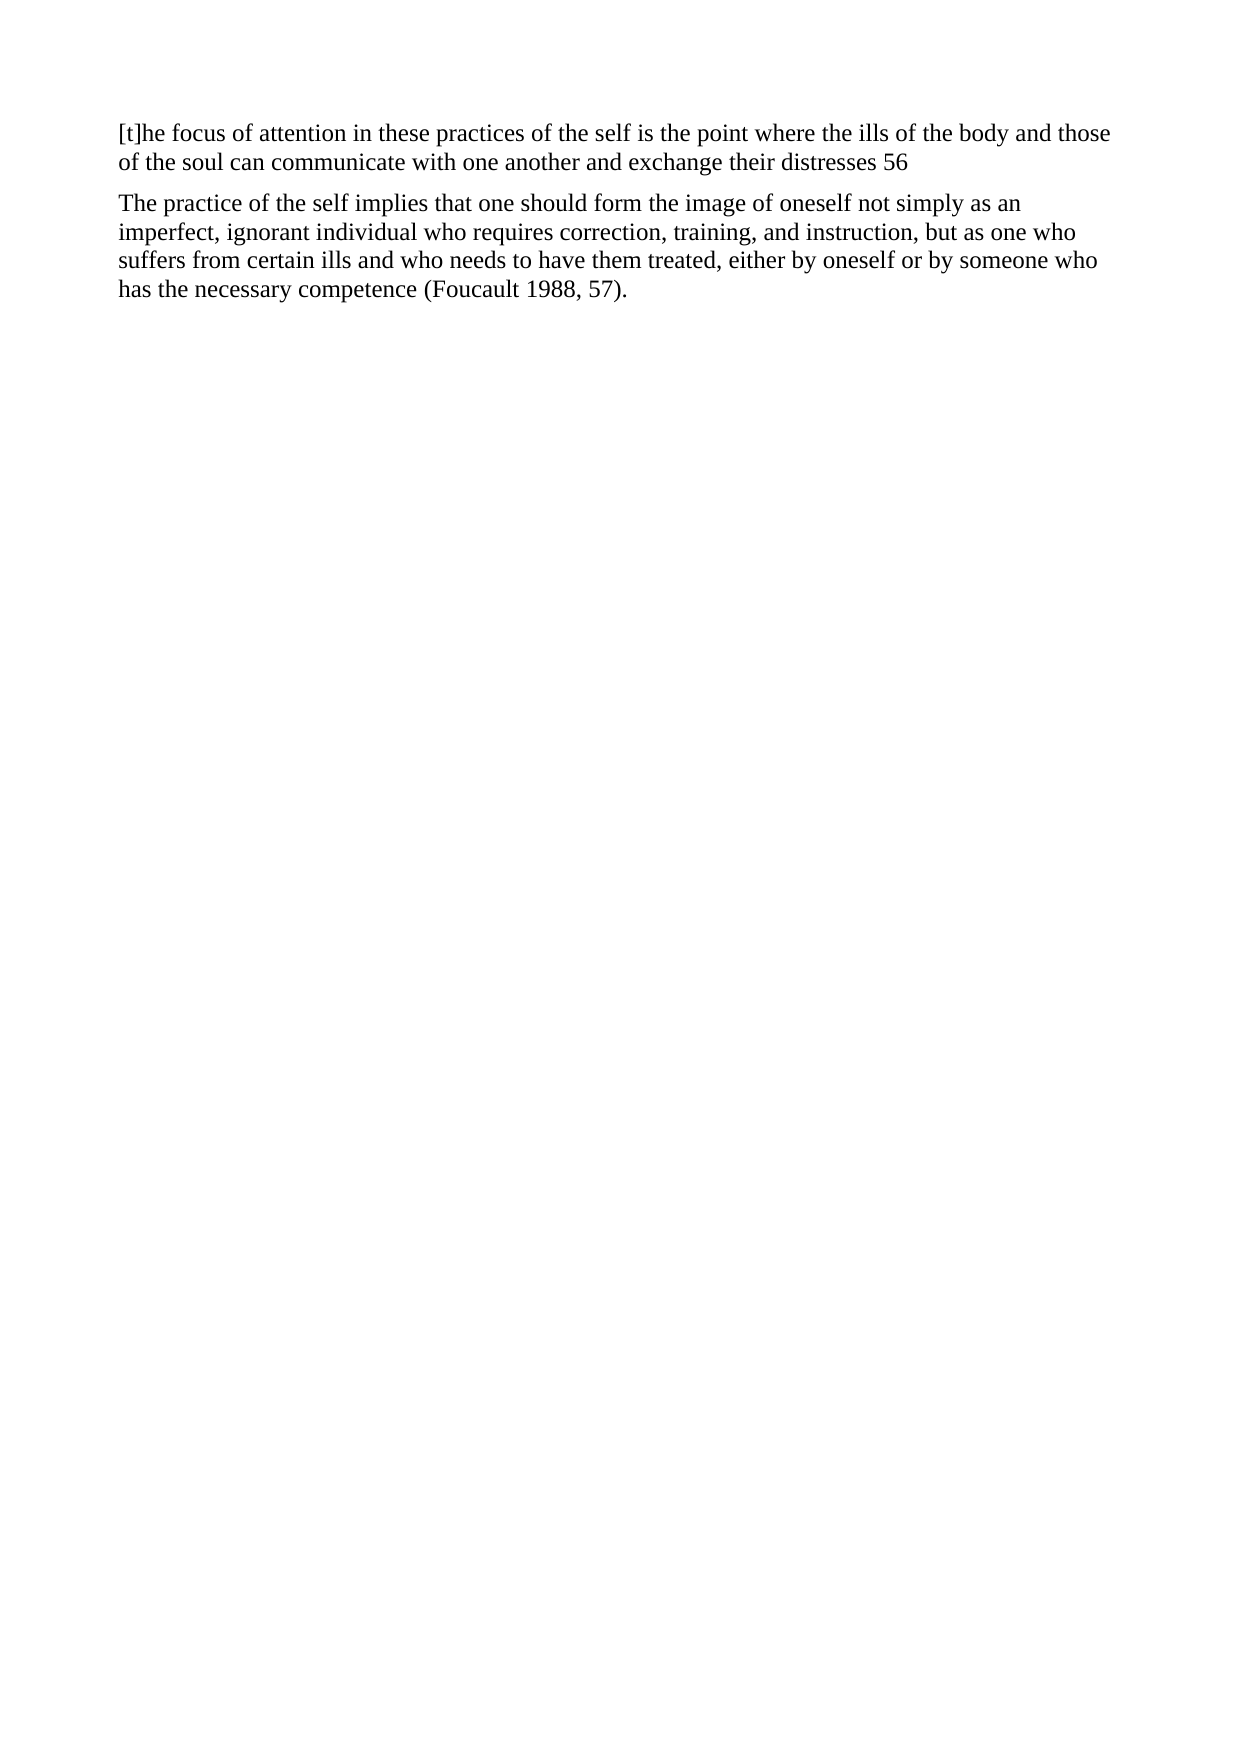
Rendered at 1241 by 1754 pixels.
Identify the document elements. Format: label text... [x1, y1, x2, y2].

text [t]he focus of attention in these practices of the self is the point where the ills of the body and those of the soul can communicate with one another and exchange their distresses 56 [118, 118, 1122, 176]
text The practice of the self implies that one should form the image of oneself not simply as an imperfect, ignorant individual who requires correction, training, and instruction, but as one who suffers from certain ills and who needs to have them treated, either by oneself or by someone who has the necessary competence (Foucault 1988, 57). [118, 188, 1122, 303]
